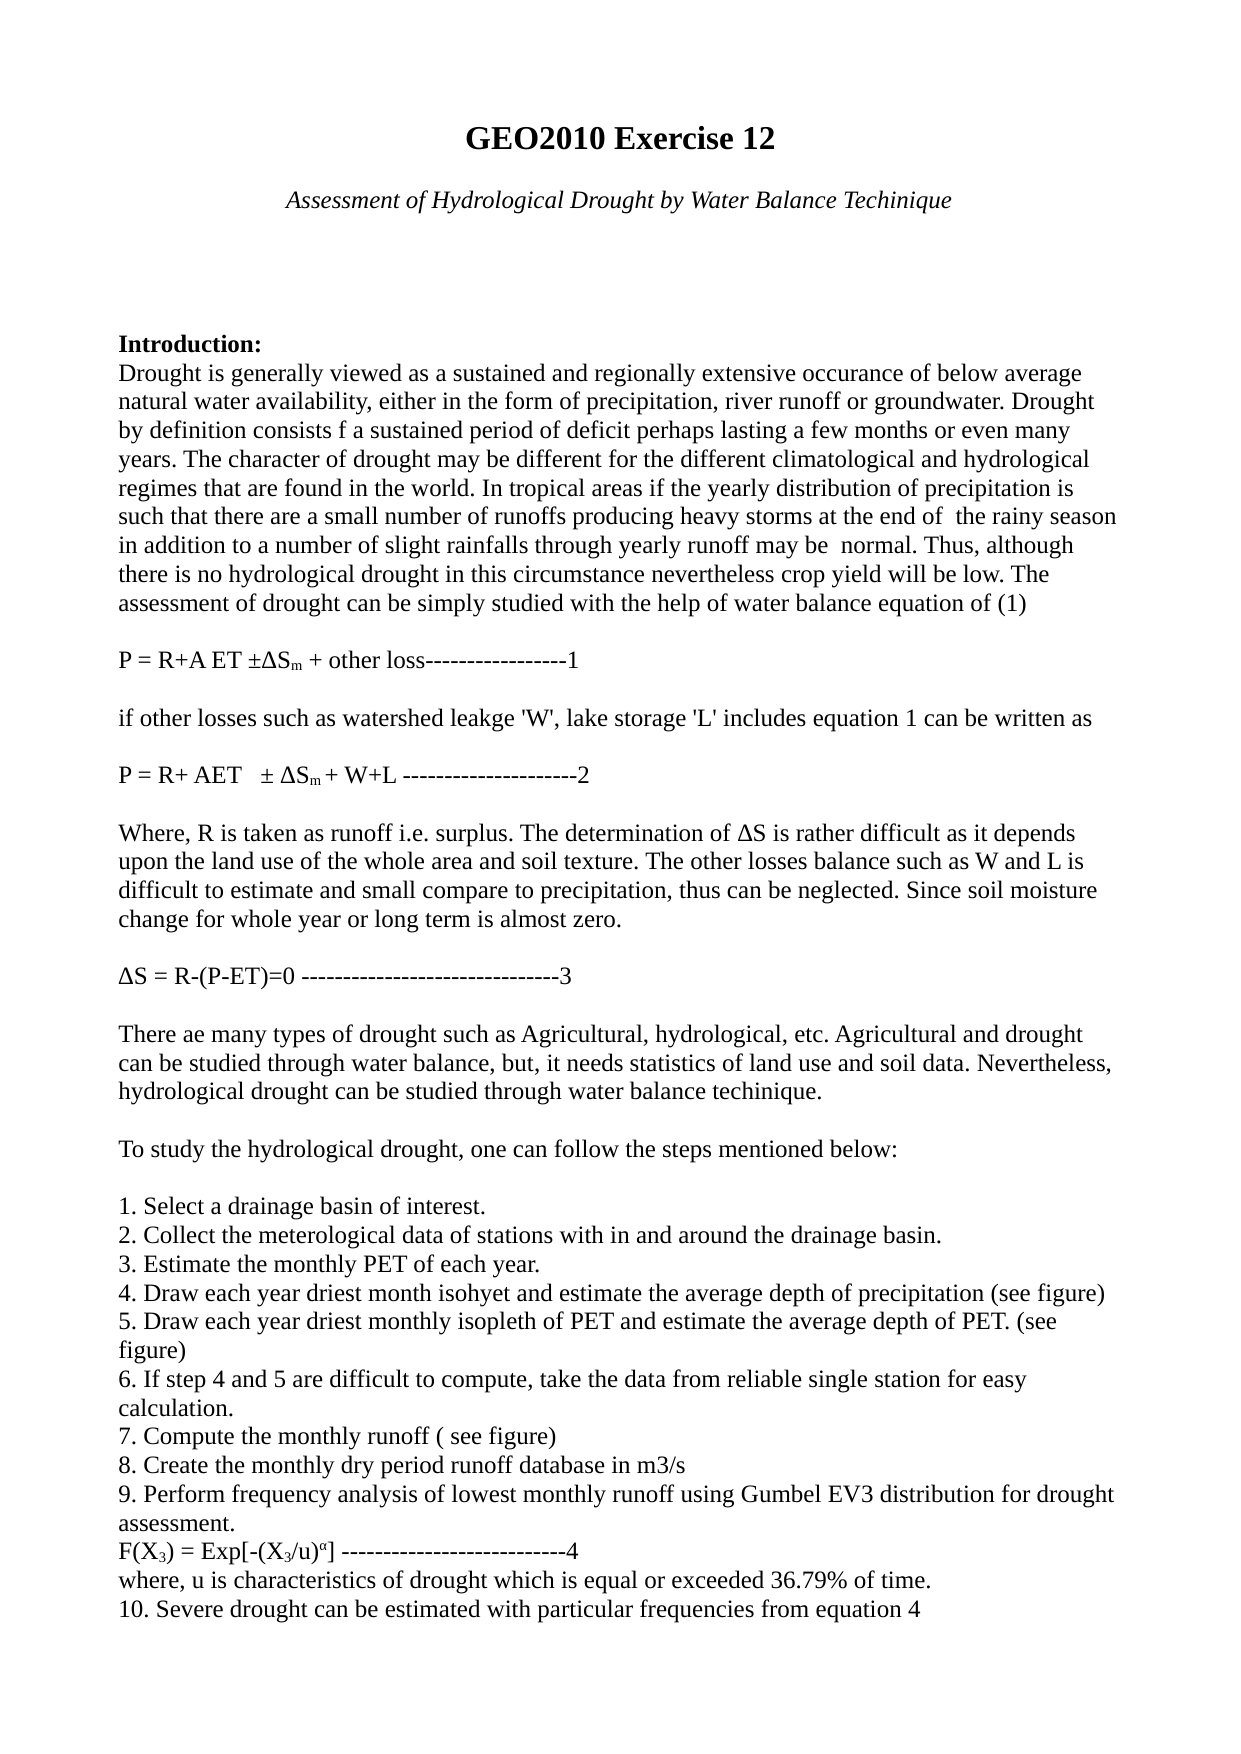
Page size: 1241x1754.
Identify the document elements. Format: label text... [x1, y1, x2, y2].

text Introduction: [118, 329, 1122, 358]
text 4. Draw each year driest month isohyet and estimate the average depth of precipitation (see figure) [118, 1278, 1122, 1306]
text 5. Draw each year driest monthly isopleth of PET and estimate the average depth of PET. (see figure) [118, 1306, 1122, 1364]
text To study the hydrological drought, one can follow the steps mentioned below: [118, 1134, 1122, 1163]
text GEO2010 Exercise 12 [118, 118, 1122, 156]
text 8. Create the monthly dry period runoff database in m3/s [118, 1450, 1122, 1479]
text Assessment of Hydrological Drought by Water Balance Techinique [118, 185, 1122, 214]
text P = R+ AET ± ∆Sm + W+L ---------------------2 [118, 760, 1122, 789]
text 9. Perform frequency analysis of lowest monthly runoff using Gumbel EV3 distribution for drought assessment. [118, 1479, 1122, 1536]
text 6. If step 4 and 5 are difficult to compute, take the data from reliable single station for easy calculation. [118, 1364, 1122, 1421]
text 2. Collect the meterological data of stations with in and around the drainage basin. [118, 1220, 1122, 1249]
text There ae many types of drought such as Agricultural, hydrological, etc. Agricultural and drought can be studied through water balance, but, it needs statistics of land use and soil data. Nevertheless, hydrological drought can be studied through water balance techinique. [118, 1019, 1122, 1105]
text F(X3) = Exp[-(X3/u)α] ---------------------------4 [118, 1536, 1122, 1565]
text 3. Estimate the monthly PET of each year. [118, 1249, 1122, 1278]
text where, u is characteristics of drought which is equal or exceeded 36.79% of time. [118, 1565, 1122, 1594]
text if other losses such as watershed leakge 'W', lake storage 'L' includes equation 1 can be written as [118, 703, 1122, 731]
text P = R+A ET ±∆Sm + other loss-----------------1 [118, 645, 1122, 674]
text 1. Select a drainage basin of interest. [118, 1191, 1122, 1220]
text 10. Severe drought can be estimated with particular frequencies from equation 4 [118, 1594, 1122, 1623]
text ∆S = R-(P-ET)=0 -------------------------------3 [118, 961, 1122, 990]
text Where, R is taken as runoff i.e. surplus. The determination of ∆S is rather difficult as it depends upon the land use of the whole area and soil texture. The other losses balance such as W and L is difficult to estimate and small compare to precipitation, thus can be neglected. Since soil moisture change for whole year or long term is almost zero. [118, 818, 1122, 933]
text 7. Compute the monthly runoff ( see figure) [118, 1421, 1122, 1450]
text Drought is generally viewed as a sustained and regionally extensive occurance of below average natural water availability, either in the form of precipitation, river runoff or groundwater. Drought by definition consists f a sustained period of deficit perhaps lasting a few months or even many years. The character of drought may be different for the different climatological and hydrological regimes that are found in the world. In tropical areas if the yearly distribution of precipitation is such that there are a small number of runoffs producing heavy storms at the end of the rainy season in addition to a number of slight rainfalls through yearly runoff may be normal. Thus, although there is no hydrological drought in this circumstance nevertheless crop yield will be low. The assessment of drought can be simply studied with the help of water balance equation of (1) [118, 358, 1122, 616]
